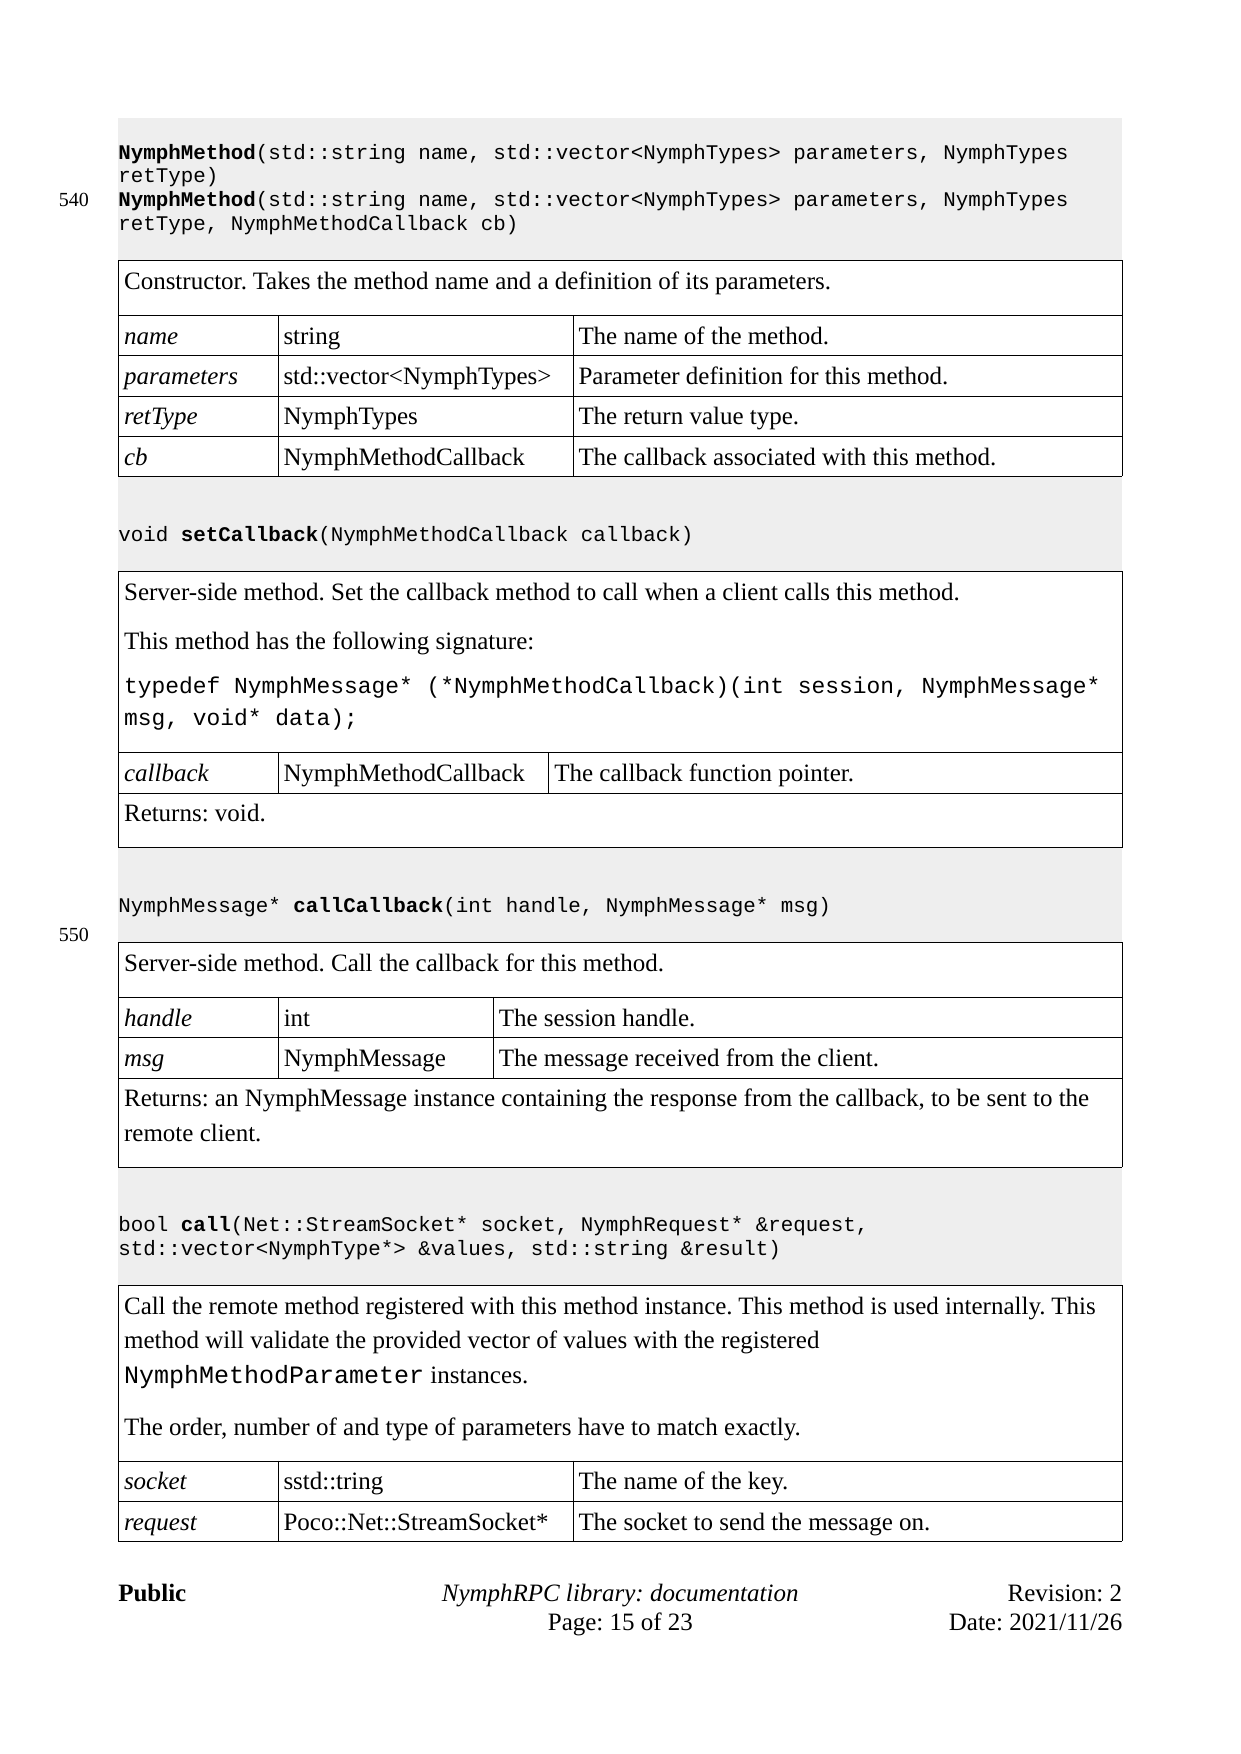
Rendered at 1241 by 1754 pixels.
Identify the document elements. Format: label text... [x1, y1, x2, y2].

text void setCallback(NymphMethodCallback callback) [118, 523, 1122, 547]
table_cell int [279, 998, 493, 1037]
table_cell The name of the method. [574, 316, 1122, 355]
table_cell msg [119, 1038, 278, 1077]
table_cell Returns: an NymphMessage instance containing the response from the callback, to be sent to the remote client. [119, 1079, 1122, 1167]
table_cell The callback associated with this method. [574, 437, 1122, 476]
text bool call(Net::StreamSocket* socket, NymphRequest* &request, std::vector<NymphType*> &values, std::string &result) [118, 1191, 1122, 1262]
table_cell NymphMethodCallback [279, 753, 548, 792]
table_cell name [119, 316, 278, 355]
table_cell socket [119, 1462, 278, 1501]
text NymphMethod(std::string name, std::vector<NymphTypes> parameters, NymphTypes retType) [118, 142, 1122, 189]
table_cell NymphMethodCallback [279, 437, 573, 476]
table_cell The name of the key. [574, 1462, 1122, 1501]
table_cell Poco::Net::StreamSocket* [279, 1502, 573, 1541]
table_cell callback [119, 753, 278, 792]
text NymphMessage* callCallback(int handle, NymphMessage* msg) [118, 871, 1122, 918]
table_header Call the remote method registered with this method instance. This method is used internally. This method will validate the provided vector of values with the registered NymphMethodParameter instances. The order, number of and type of parameters have to match exactly. [119, 1286, 1122, 1461]
table_cell The session handle. [494, 998, 1122, 1037]
table_cell Returns: void. [119, 794, 1122, 847]
table_cell parameters [119, 356, 278, 396]
table_cell handle [119, 998, 278, 1037]
table_cell sstd::tring [279, 1462, 573, 1501]
table_cell string [279, 316, 573, 355]
table_cell The return value type. [574, 397, 1122, 436]
text NymphMethod(std::string name, std::vector<NymphTypes> parameters, NymphTypes retType, NymphMethodCallback cb) [118, 189, 1122, 236]
table_cell request [119, 1502, 278, 1541]
table_header Constructor. Takes the method name and a definition of its parameters. [119, 261, 1122, 315]
table_cell retType [119, 397, 278, 436]
table_cell std::vector<NymphTypes> [279, 356, 573, 396]
table_cell cb [119, 437, 278, 476]
table_cell NymphTypes [279, 397, 573, 436]
table_cell Parameter definition for this method. [574, 356, 1122, 396]
table_cell The callback function pointer. [549, 753, 1122, 792]
table_header Server-side method. Call the callback for this method. [119, 943, 1122, 997]
table_cell The socket to send the message on. [574, 1502, 1122, 1541]
table_cell The message received from the client. [494, 1038, 1122, 1077]
table_header Server-side method. Set the callback method to call when a client calls this method. This method has the following signature: typedef NymphMessage* (*NymphMethodCallback)(int session, NymphMessage* msg, void* data); [119, 572, 1122, 752]
table_cell NymphMessage [279, 1038, 493, 1077]
